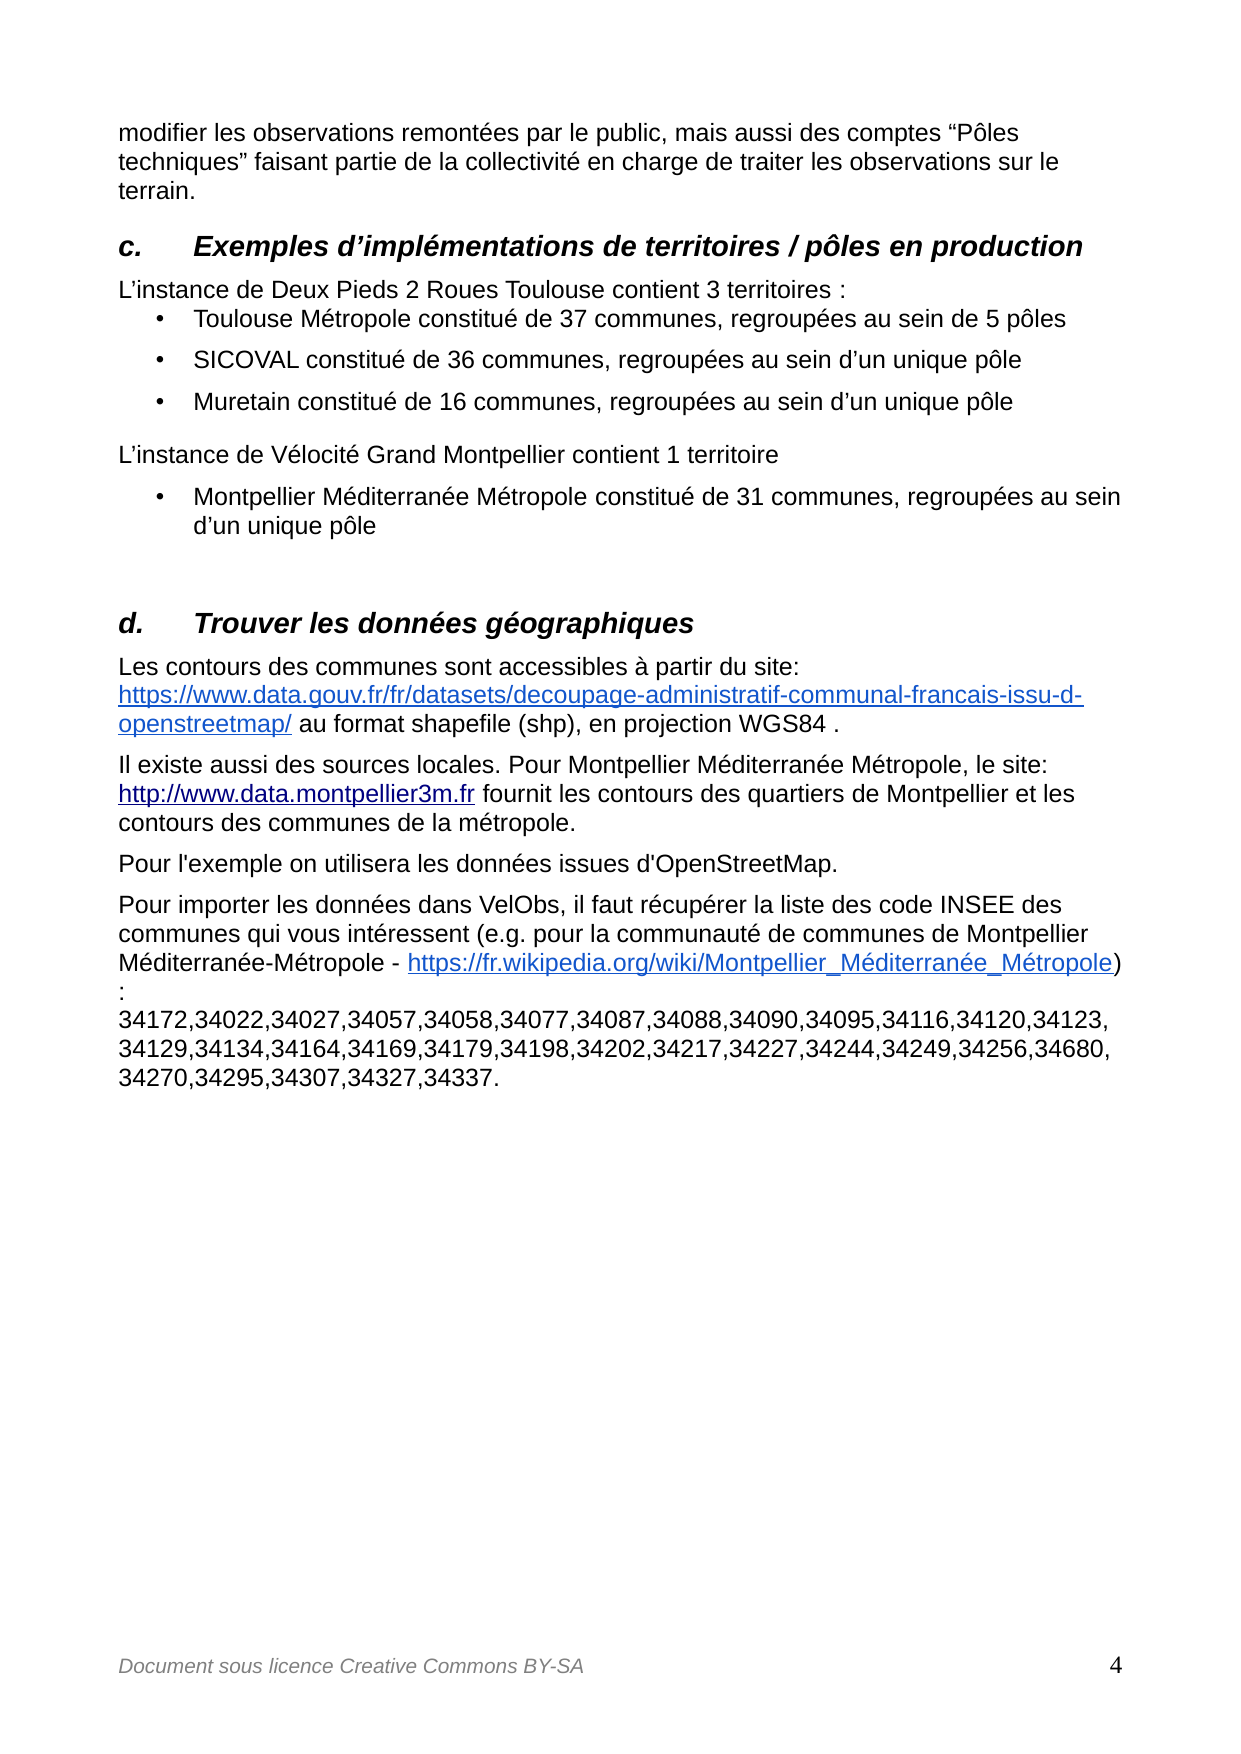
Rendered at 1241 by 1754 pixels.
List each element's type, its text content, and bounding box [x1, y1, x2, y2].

list SICOVAL constitué de 36 communes, regroupées au sein d’un unique pôle [156, 345, 1122, 374]
subtitle Exemples d’implémentations de territoires / pôles en production [118, 229, 1122, 263]
text Pour importer les données dans VelObs, il faut récupérer la liste des code INSEE des communes qui vous intéressent (e.g. pour la communauté de communes de Montpellier Méditerranée-Métropole - https://fr.wikipedia.org/wiki/Montpellier_Méditerranée_Métropole) : 34172,34022,34027,34057,34058,34077,34087,34088,34090,34095,34116,34120,34123,34129,34134,34164,34169,34179,34198,34202,34217,34227,34244,34249,34256,34680,34270,34295,34307,34327,34337. [118, 890, 1122, 1092]
text L’instance de Vélocité Grand Montpellier contient 1 territoire [118, 441, 1122, 469]
list Muretain constitué de 16 communes, regroupées au sein d’un unique pôle [156, 387, 1122, 416]
text L’instance de Deux Pieds 2 Roues Toulouse contient 3 territoires : [118, 275, 1122, 304]
text Pour l'exemple on utilisera les données issues d'OpenStreetMap. [118, 849, 1122, 878]
list Toulouse Métropole constitué de 37 communes, regroupées au sein de 5 pôles [156, 304, 1122, 333]
subtitle Trouver les données géographiques [118, 606, 1122, 639]
text modifier les observations remontées par le public, mais aussi des comptes “Pôles techniques” faisant partie de la collectivité en charge de traiter les observations sur le terrain. [118, 118, 1122, 204]
text Il existe aussi des sources locales. Pour Montpellier Méditerranée Métropole, le site: http://www.data.montpellier3m.fr fournit les contours des quartiers de Montpellier et les contours des communes de la métropole. [118, 750, 1122, 837]
list Montpellier Méditerranée Métropole constitué de 31 communes, regroupées au sein d’un unique pôle [156, 482, 1122, 539]
text Les contours des communes sont accessibles à partir du site: https://www.data.gouv.fr/fr/datasets/decoupage-administratif-communal-francais-issu-d-openstreetmap/ au format shapefile (shp), en projection WGS84 . [118, 652, 1122, 738]
